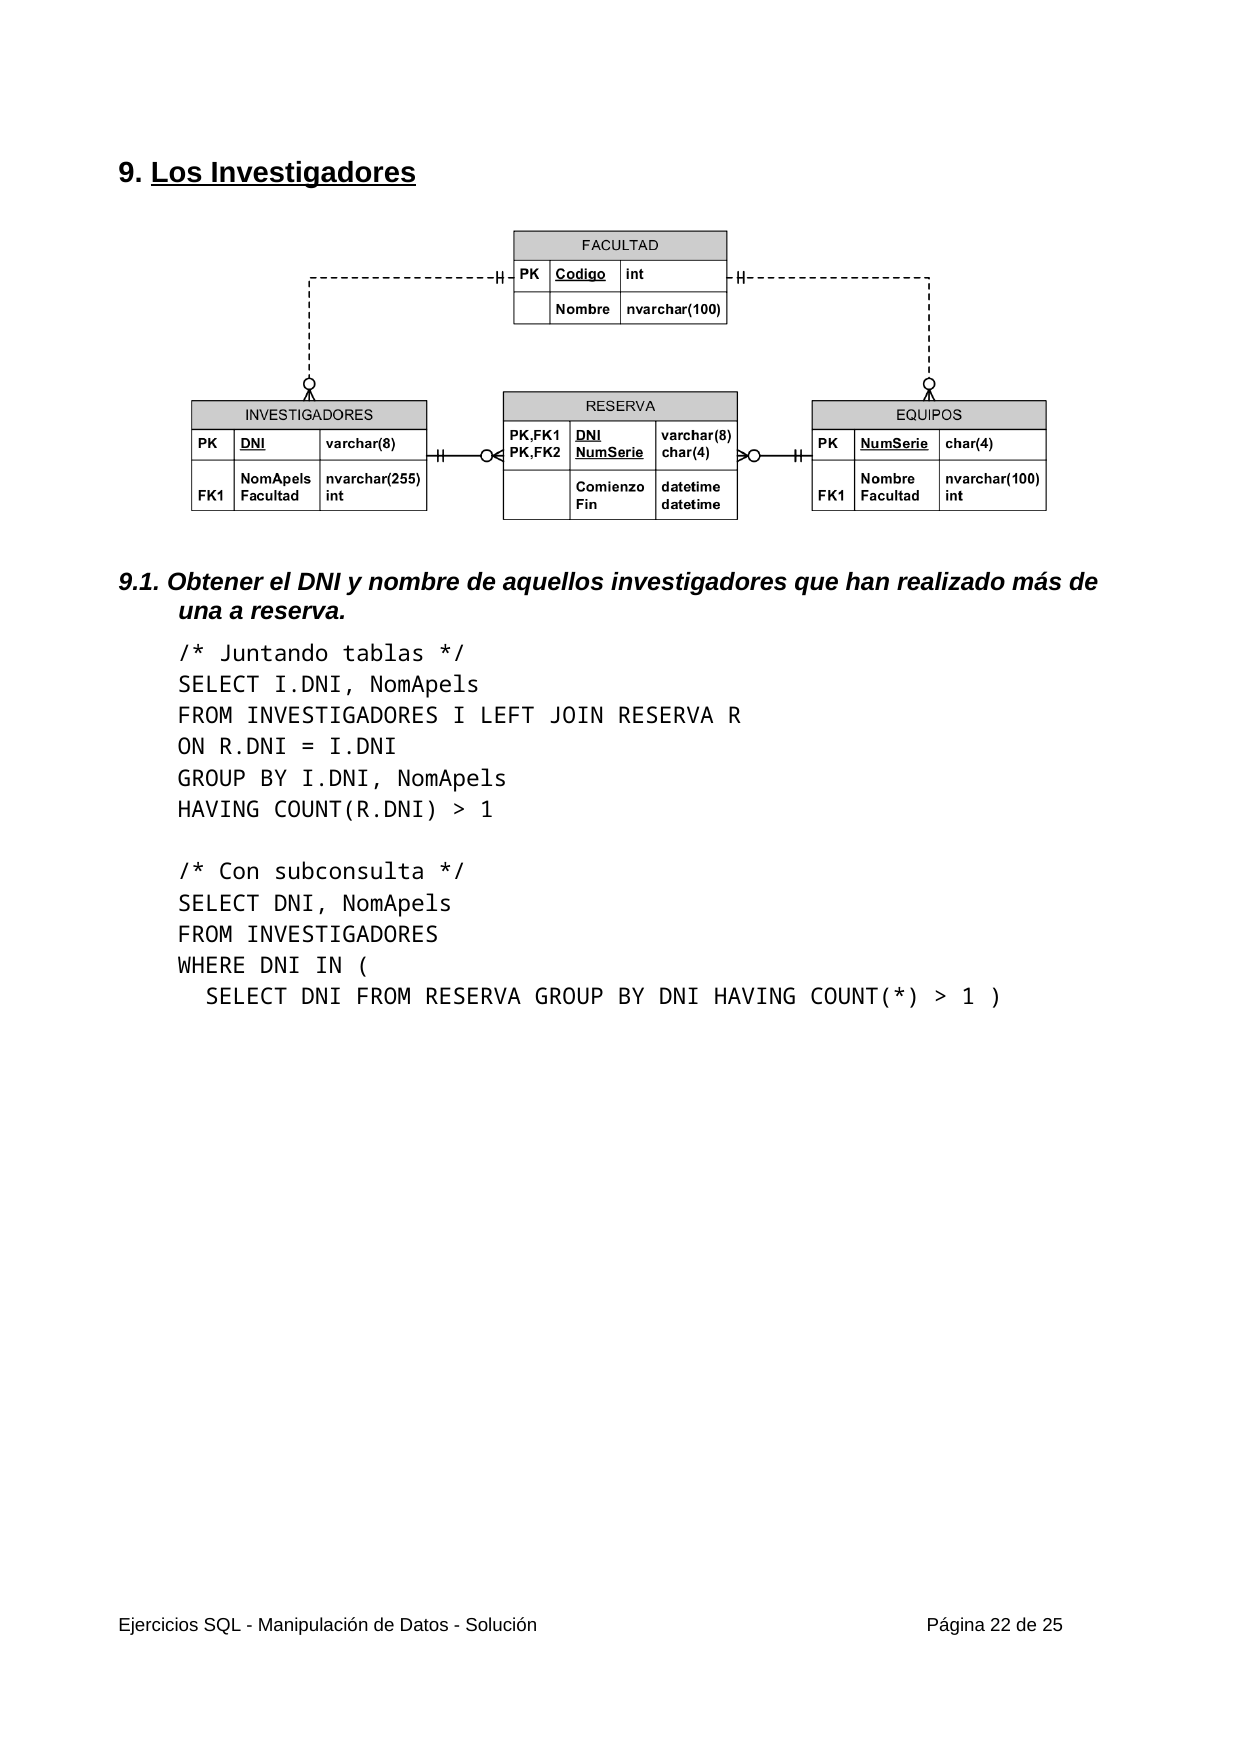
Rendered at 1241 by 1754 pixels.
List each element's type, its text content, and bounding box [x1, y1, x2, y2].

subtitle Los Investigadores [118, 155, 1122, 188]
text ON R.DNI = I.DNI [177, 730, 1122, 761]
text SELECT DNI, NomApels [177, 886, 1122, 918]
text WHERE DNI IN ( [177, 949, 1122, 980]
subtitle Obtener el DNI y nombre de aquellos investigadores que han realizado más de una a reserva. [118, 567, 1122, 625]
picture [177, 218, 1063, 532]
text FROM INVESTIGADORES [177, 918, 1122, 949]
text SELECT DNI FROM RESERVA GROUP BY DNI HAVING COUNT(*) > 1 ) [177, 980, 1122, 1011]
text GROUP BY I.DNI, NomApels [177, 761, 1122, 793]
text /* Con subconsulta */ [177, 855, 1122, 886]
text SELECT I.DNI, NomApels [177, 668, 1122, 699]
text HAVING COUNT(R.DNI) > 1 [177, 793, 1122, 824]
text /* Juntando tablas */ [177, 636, 1122, 668]
text FROM INVESTIGADORES I LEFT JOIN RESERVA R [177, 699, 1122, 730]
